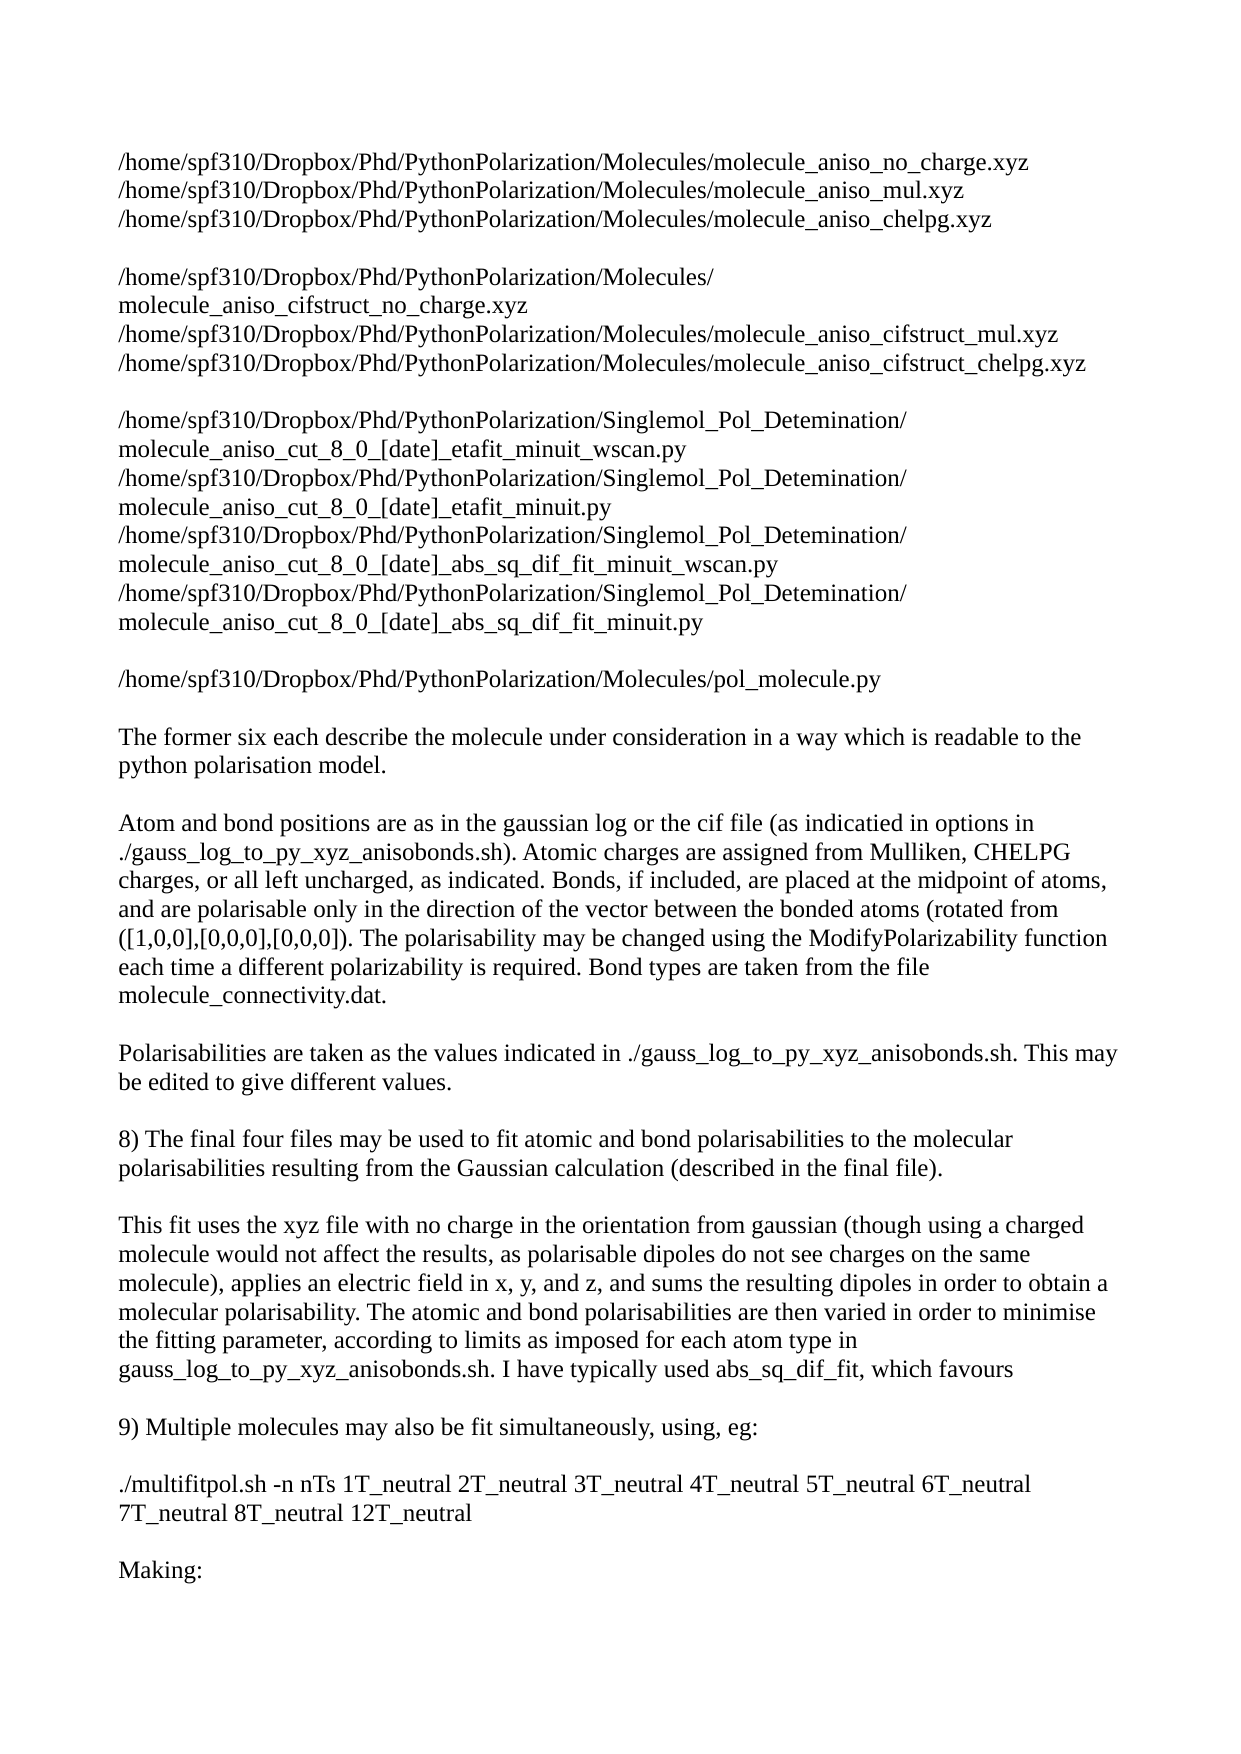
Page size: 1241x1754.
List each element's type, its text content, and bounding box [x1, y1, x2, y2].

text /home/spf310/Dropbox/Phd/PythonPolarization/Molecules/molecule_aniso_cifstruct_no_charge.xyz [118, 262, 1122, 319]
text /home/spf310/Dropbox/Phd/PythonPolarization/Molecules/molecule_aniso_mul.xyz [118, 176, 1122, 204]
text The former six each describe the molecule under consideration in a way which is readable to the python polarisation model. [118, 722, 1122, 779]
text This fit uses the xyz file with no charge in the orientation from gaussian (though using a charged molecule would not affect the results, as polarisable dipoles do not see charges on the same molecule), applies an electric field in x, y, and z, and sums the resulting dipoles in order to obtain a molecular polarisability. The atomic and bond polarisabilities are then varied in order to minimise the fitting parameter, according to limits as imposed for each atom type in gauss_log_to_py_xyz_anisobonds.sh. I have typically used abs_sq_dif_fit, which favours [118, 1211, 1122, 1383]
text Polarisabilities are taken as the values indicated in ./gauss_log_to_py_xyz_anisobonds.sh. This may be edited to give different values. [118, 1038, 1122, 1096]
text /home/spf310/Dropbox/Phd/PythonPolarization/Molecules/molecule_aniso_cifstruct_mul.xyz [118, 319, 1122, 348]
text /home/spf310/Dropbox/Phd/PythonPolarization/Singlemol_Pol_Detemination/molecule_aniso_cut_8_0_[date]_abs_sq_dif_fit_minuit.py [118, 578, 1122, 636]
text 9) Multiple molecules may also be fit simultaneously, using, eg: [118, 1412, 1122, 1441]
text Atom and bond positions are as in the gaussian log or the cif file (as indicatied in options in ./gauss_log_to_py_xyz_anisobonds.sh). Atomic charges are assigned from Mulliken, CHELPG charges, or all left uncharged, as indicated. Bonds, if included, are placed at the midpoint of atoms, and are polarisable only in the direction of the vector between the bonded atoms (rotated from ([1,0,0],[0,0,0],[0,0,0]). The polarisability may be changed using the ModifyPolarizability function each time a different polarizability is required. Bond types are taken from the file molecule_connectivity.dat. [118, 808, 1122, 1009]
text ./multifitpol.sh -n nTs 1T_neutral 2T_neutral 3T_neutral 4T_neutral 5T_neutral 6T_neutral 7T_neutral 8T_neutral 12T_neutral [118, 1469, 1122, 1527]
text /home/spf310/Dropbox/Phd/PythonPolarization/Singlemol_Pol_Detemination/molecule_aniso_cut_8_0_[date]_etafit_minuit.py [118, 463, 1122, 521]
text /home/spf310/Dropbox/Phd/PythonPolarization/Molecules/molecule_aniso_cifstruct_chelpg.xyz [118, 348, 1122, 377]
text /home/spf310/Dropbox/Phd/PythonPolarization/Singlemol_Pol_Detemination/molecule_aniso_cut_8_0_[date]_abs_sq_dif_fit_minuit_wscan.py [118, 521, 1122, 578]
text 8) The final four files may be used to fit atomic and bond polarisabilities to the molecular polarisabilities resulting from the Gaussian calculation (described in the final file). [118, 1124, 1122, 1182]
text /home/spf310/Dropbox/Phd/PythonPolarization/Molecules/molecule_aniso_no_charge.xyz [118, 147, 1122, 176]
text Making: [118, 1556, 1122, 1584]
text /home/spf310/Dropbox/Phd/PythonPolarization/Singlemol_Pol_Detemination/molecule_aniso_cut_8_0_[date]_etafit_minuit_wscan.py [118, 406, 1122, 463]
text /home/spf310/Dropbox/Phd/PythonPolarization/Molecules/pol_molecule.py [118, 664, 1122, 693]
text /home/spf310/Dropbox/Phd/PythonPolarization/Molecules/molecule_aniso_chelpg.xyz [118, 204, 1122, 233]
